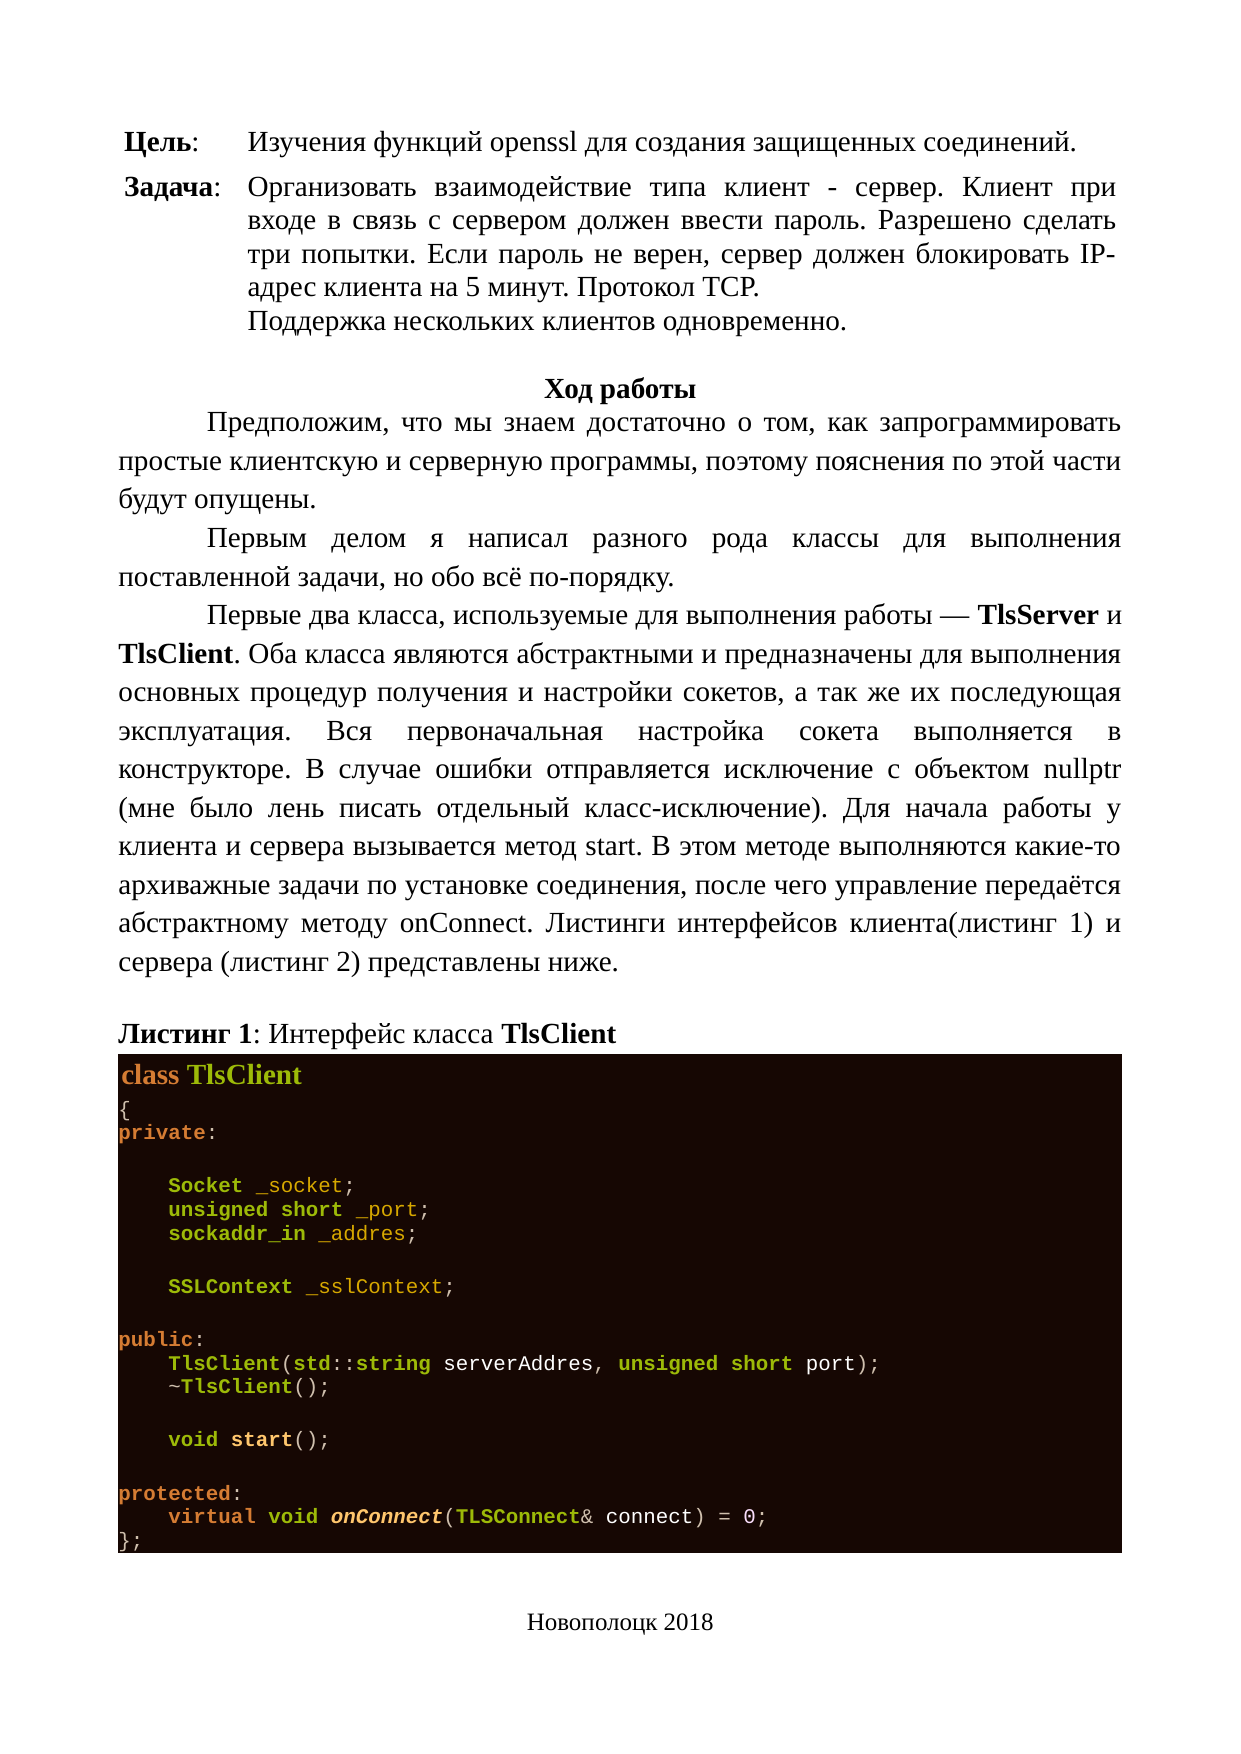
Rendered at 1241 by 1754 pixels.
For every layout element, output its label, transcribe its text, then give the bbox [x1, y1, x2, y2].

text ~TlsClient(); [118, 1376, 1122, 1400]
text Первые два класса, используемые для выполнения работы — TlsServer и TlsClient. Оба класса являются абстрактными и предназначены для выполнения основных процедур получения и настройки сокетов, а так же их последующая эксплуатация. Вся первоначальная настройка сокета выполняется в конструкторе. В случае ошибки отправляется исключение с объектом nullptr (мне было лень писать отдельный класс-исключение). Для начала работы у клиента и сервера вызывается метод start. В этом методе выполняются какие-то архиважные задачи по установке соединения, после чего управление передаётся абстрактному методу onConnect. Листинги интерфейсов клиента(листинг 1) и сервера (листинг 2) представлены ниже. [118, 597, 1122, 978]
table_cell Задача: [118, 163, 242, 342]
text Предположим, что мы знаем достаточно о том, как запрограммировать простые клиентскую и серверную программы, поэтому пояснения по этой части будут опущены. [118, 404, 1122, 515]
text protected: [118, 1482, 1122, 1506]
text Листинг 1: Интерфейс класса TlsClient [118, 1016, 1122, 1049]
table_header Изучения функций openssl для создания защищенных соединений. [242, 118, 1123, 163]
text Socket _socket; [118, 1175, 1122, 1199]
text virtual void onConnect(TLSConnect& connect) = 0; [118, 1506, 1122, 1530]
text SSLContext _sslContext; [118, 1276, 1122, 1299]
text Ход работы [118, 371, 1122, 404]
text { [118, 1099, 1122, 1122]
text unsigned short _port; [118, 1199, 1122, 1223]
text public: [118, 1329, 1122, 1353]
text }; [118, 1530, 1122, 1553]
text sockaddr_in _addres; [118, 1223, 1122, 1246]
table_cell Организовать взаимодействие типа клиент - сервер. Клиент при входе в связь с сервером должен ввести пароль. Разрешено сделать три попытки. Если пароль не верен, сервер должен блокировать IP-адрес клиента на 5 минут. Протокол TCP. Поддержка нескольких клиентов одновременно. [242, 163, 1123, 342]
text private: [118, 1122, 1122, 1146]
text Первым делом я написал разного рода классы для выполнения поставленной задачи, но обо всё по-порядку. [118, 520, 1122, 592]
text class TlsClient [118, 1054, 1122, 1094]
text TlsClient(std::string serverAddres, unsigned short port); [118, 1353, 1122, 1376]
table_header Цель: [118, 118, 242, 163]
text void start(); [118, 1429, 1122, 1453]
